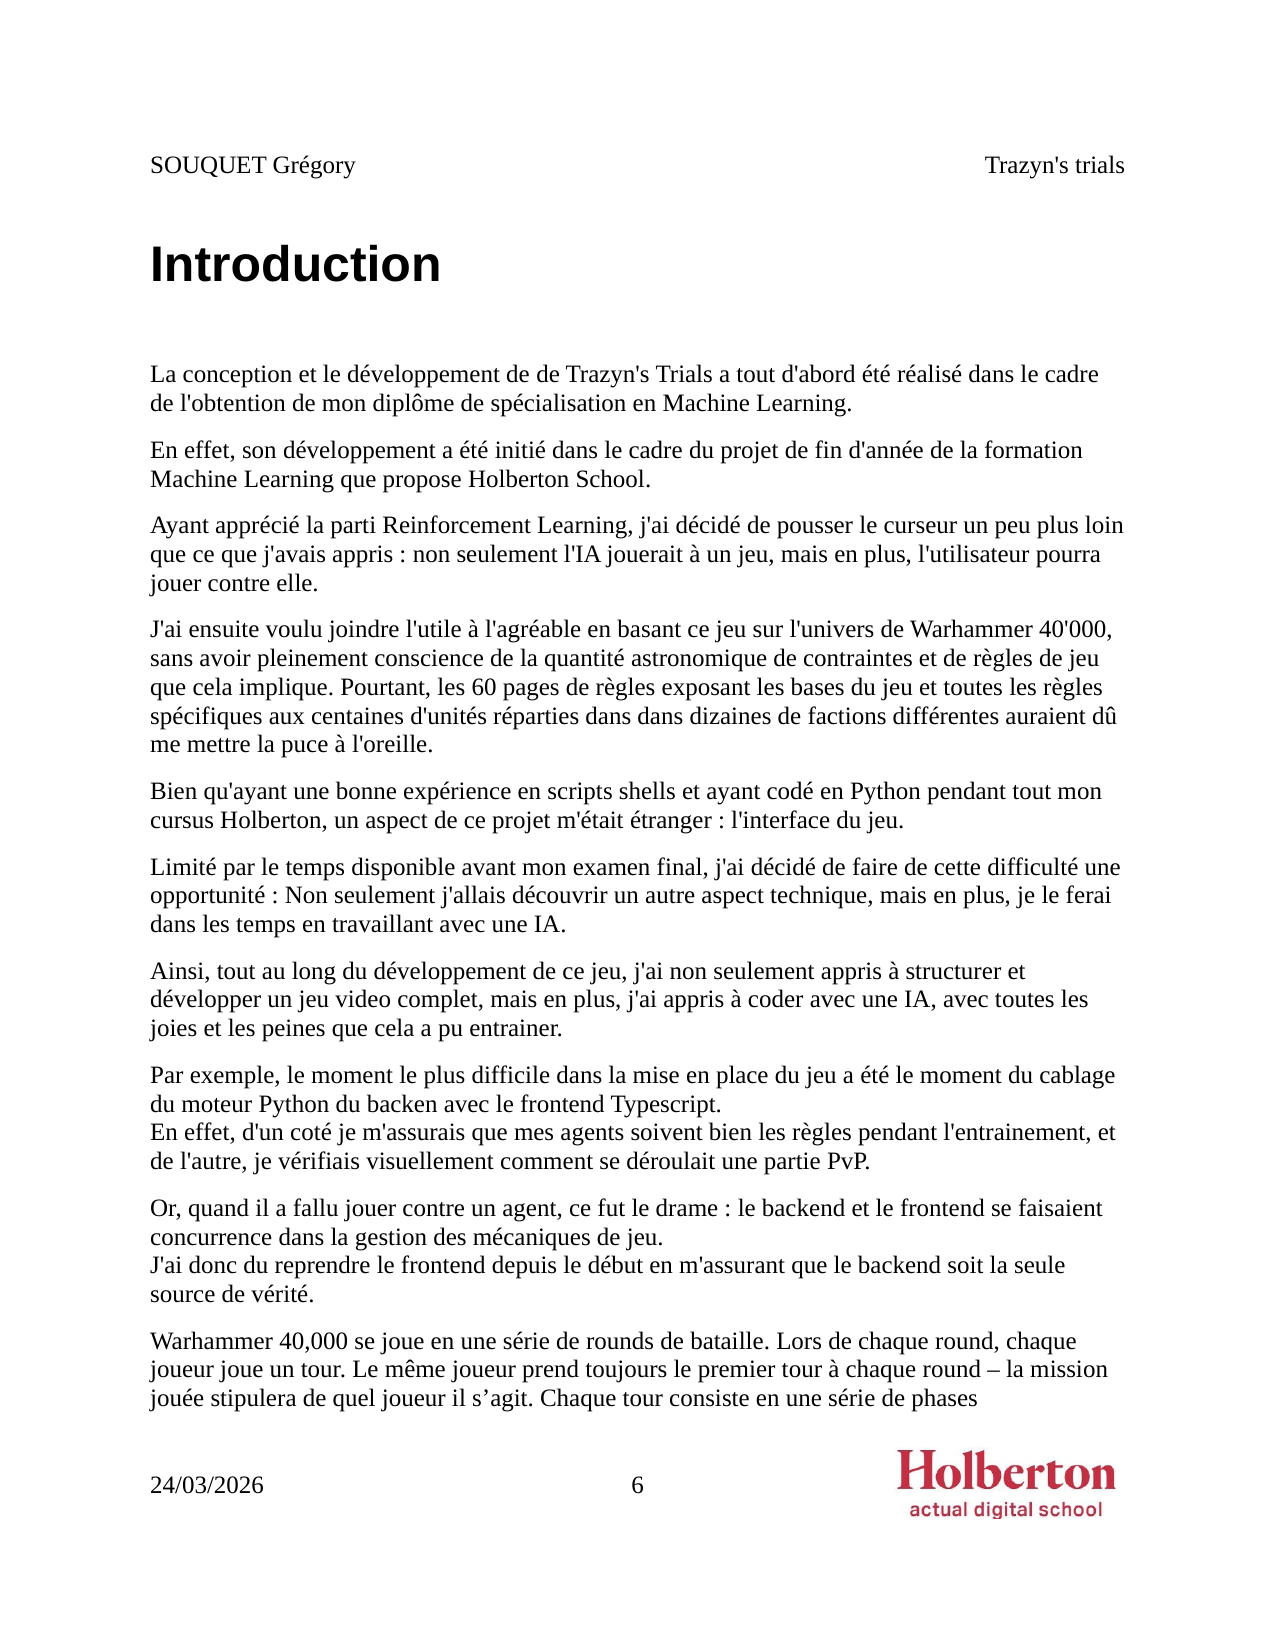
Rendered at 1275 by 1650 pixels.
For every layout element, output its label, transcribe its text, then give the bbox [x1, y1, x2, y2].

text Warhammer 40,000 se joue en une série de rounds de bataille. Lors de chaque round, chaque joueur joue un tour. Le même joueur prend toujours le premier tour à chaque round – la mission jouée stipulera de quel joueur il s’agit. Chaque tour consiste en une série de phases [150, 1326, 1125, 1412]
text Ayant apprécié la parti Reinforcement Learning, j'ai décidé de pousser le curseur un peu plus loin que ce que j'avais appris : non seulement l'IA jouerait à un jeu, mais en plus, l'utilisateur pourra jouer contre elle. [150, 510, 1125, 597]
text Par exemple, le moment le plus difficile dans la mise en place du jeu a été le moment du cablage du moteur Python du backen avec le frontend Typescript. En effet, d'un coté je m'assurais que mes agents soivent bien les règles pendant l'entrainement, et de l'autre, je vérifiais visuellement comment se déroulait une partie PvP. [150, 1060, 1125, 1175]
subtitle Introduction [150, 234, 1125, 291]
text La conception et le développement de de Trazyn's Trials a tout d'abord été réalisé dans le cadre de l'obtention de mon diplôme de spécialisation en Machine Learning. [150, 359, 1125, 417]
text En effet, son développement a été initié dans le cadre du projet de fin d'année de la formation Machine Learning que propose Holberton School. [150, 435, 1125, 492]
text Bien qu'ayant une bonne expérience en scripts shells et ayant codé en Python pendant tout mon cursus Holberton, un aspect de ce projet m'était étranger : l'interface du jeu. [150, 776, 1125, 834]
picture [886, 1447, 1117, 1519]
text Or, quand il a fallu jouer contre un agent, ce fut le drame : le backend et le frontend se faisaient concurrence dans la gestion des mécaniques de jeu. J'ai donc du reprendre le frontend depuis le début en m'assurant que le backend soit la seule source de vérité. [150, 1193, 1125, 1308]
text Ainsi, tout au long du développement de ce jeu, j'ai non seulement appris à structurer et développer un jeu video complet, mais en plus, j'ai appris à coder avec une IA, avec toutes les joies et les peines que cela a pu entrainer. [150, 956, 1125, 1042]
text J'ai ensuite voulu joindre l'utile à l'agréable en basant ce jeu sur l'univers de Warhammer 40'000, sans avoir pleinement conscience de la quantité astronomique de contraintes et de règles de jeu que cela implique. Pourtant, les 60 pages de règles exposant les bases du jeu et toutes les règles spécifiques aux centaines d'unités réparties dans dans dizaines de factions différentes auraient dû me mettre la puce à l'oreille. [150, 614, 1125, 758]
text Limité par le temps disponible avant mon examen final, j'ai décidé de faire de cette difficulté une opportunité : Non seulement j'allais découvrir un autre aspect technique, mais en plus, je le ferai dans les temps en travaillant avec une IA. [150, 852, 1125, 938]
